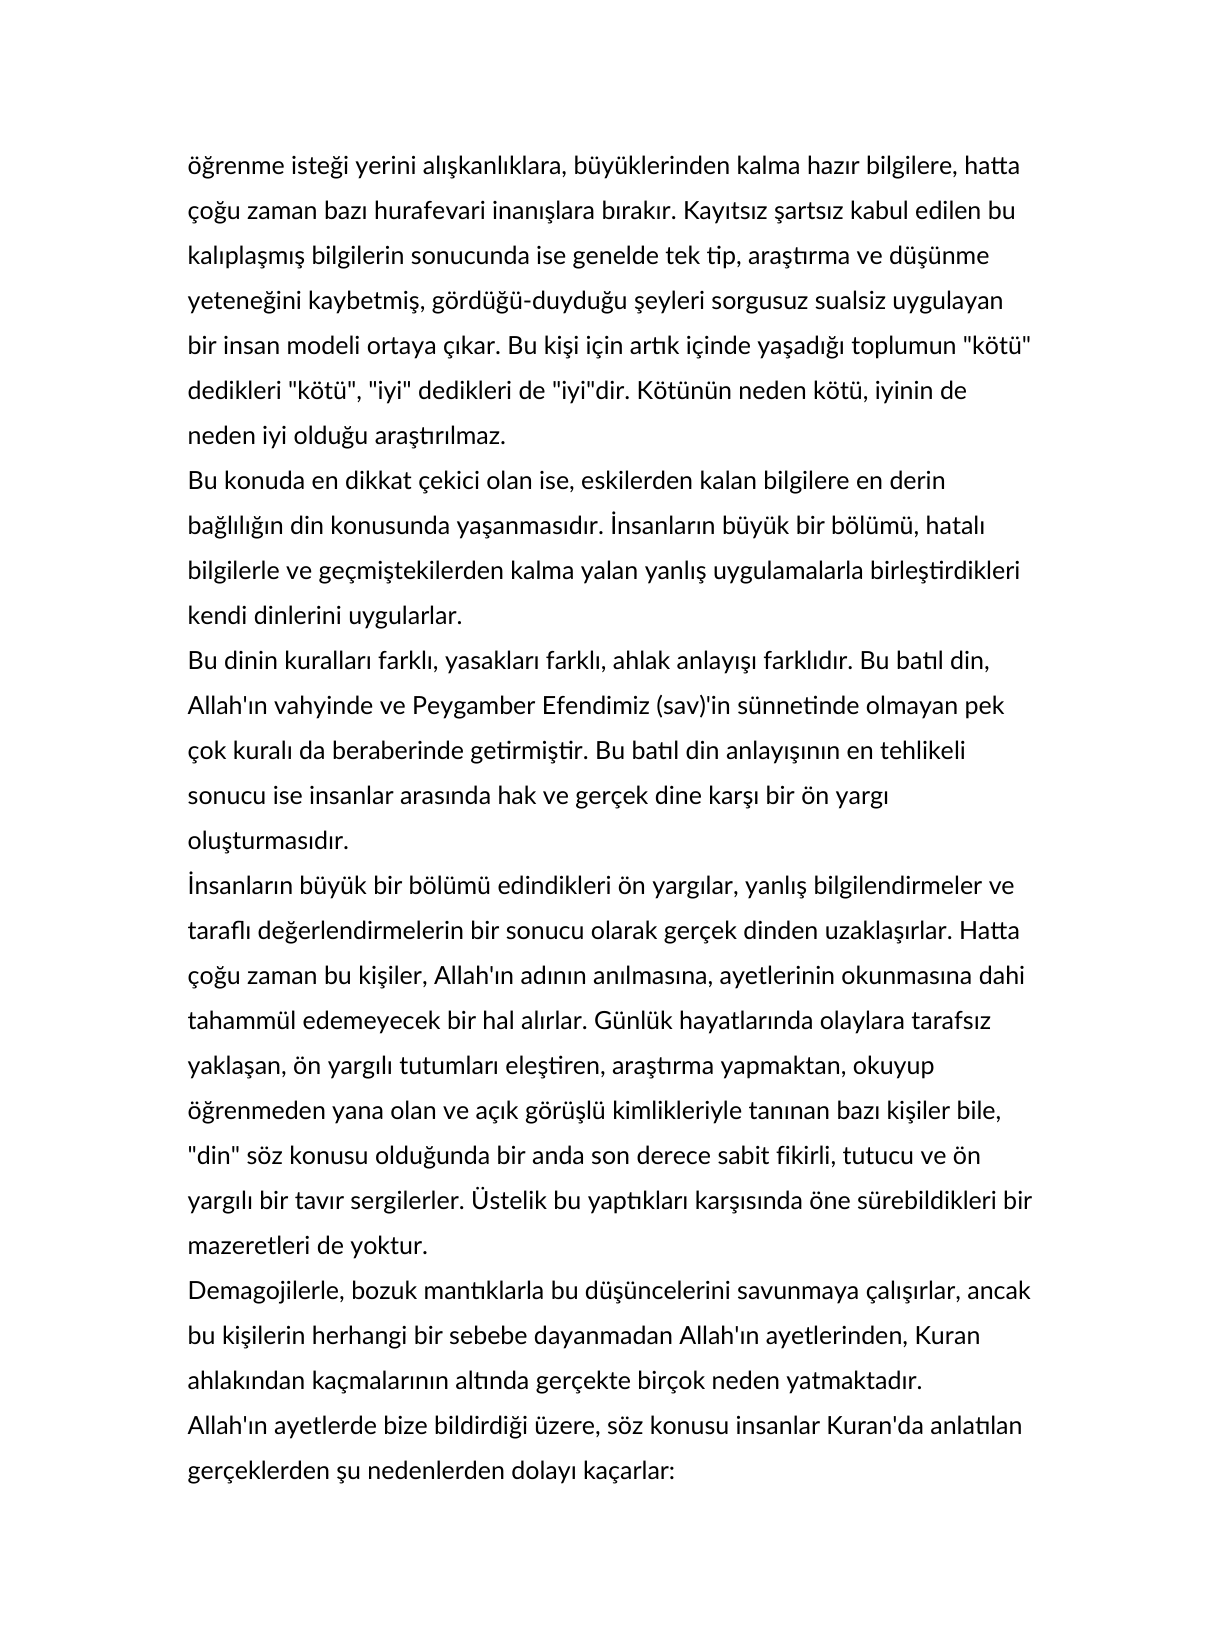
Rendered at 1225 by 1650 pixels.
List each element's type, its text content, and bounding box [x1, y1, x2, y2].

text Allah'ın ayetlerde bize bildirdiği üzere, söz konusu insanlar Kuran'da anlatılan gerçeklerden şu nedenlerden dolayı kaçarlar: [187, 1410, 1037, 1485]
text Demagojilerle, bozuk mantıklarla bu düşüncelerini savunmaya çalışırlar, ancak bu kişilerin herhangi bir sebebe dayanmadan Allah'ın ayetlerinden, Kuran ahlakından kaçmalarının altında gerçekte birçok neden yatmaktadır. [187, 1275, 1037, 1395]
text İnsanların büyük bir bölümü edindikleri ön yargılar, yanlış bilgilendirmeler ve taraflı değerlendirmelerin bir sonucu olarak gerçek dinden uzaklaşırlar. Hatta çoğu zaman bu kişiler, Allah'ın adının anılmasına, ayetlerinin okunmasına dahi tahammül edemeyecek bir hal alırlar. Günlük hayatlarında olaylara tarafsız yaklaşan, ön yargılı tutumları eleştiren, araştırma yapmaktan, okuyup öğrenmeden yana olan ve açık görüşlü kimlikleriyle tanınan bazı kişiler bile, "din" söz konusu olduğunda bir anda son derece sabit fikirli, tutucu ve ön yargılı bir tavır sergilerler. Üstelik bu yaptıkları karşısında öne sürebildikleri bir mazeretleri de yoktur. [187, 870, 1037, 1260]
text öğrenme isteği yerini alışkanlıklara, büyüklerinden kalma hazır bilgilere, hatta çoğu zaman bazı hurafevari inanışlara bırakır. Kayıtsız şartsız kabul edilen bu kalıplaşmış bilgilerin sonucunda ise genelde tek tip, araştırma ve düşünme yeteneğini kaybetmiş, gördüğü-duyduğu şeyleri sorgusuz sualsiz uygulayan bir insan modeli ortaya çıkar. Bu kişi için artık içinde yaşadığı toplumun "kötü" dedikleri "kötü", "iyi" dedikleri de "iyi"dir. Kötünün neden kötü, iyinin de neden iyi olduğu araştırılmaz. [187, 150, 1037, 450]
text Bu dinin kuralları farklı, yasakları farklı, ahlak anlayışı farklıdır. Bu batıl din, Allah'ın vahyinde ve Peygamber Efendimiz (sav)'in sünnetinde olmayan pek çok kuralı da beraberinde getirmiştir. Bu batıl din anlayışının en tehlikeli sonucu ise insanlar arasında hak ve gerçek dine karşı bir ön yargı oluşturmasıdır. [187, 645, 1037, 855]
text Bu konuda en dikkat çekici olan ise, eskilerden kalan bilgilere en derin bağlılığın din konusunda yaşanmasıdır. İnsanların büyük bir bölümü, hatalı bilgilerle ve geçmiştekilerden kalma yalan yanlış uygulamalarla birleştirdikleri kendi dinlerini uygularlar. [187, 465, 1037, 630]
